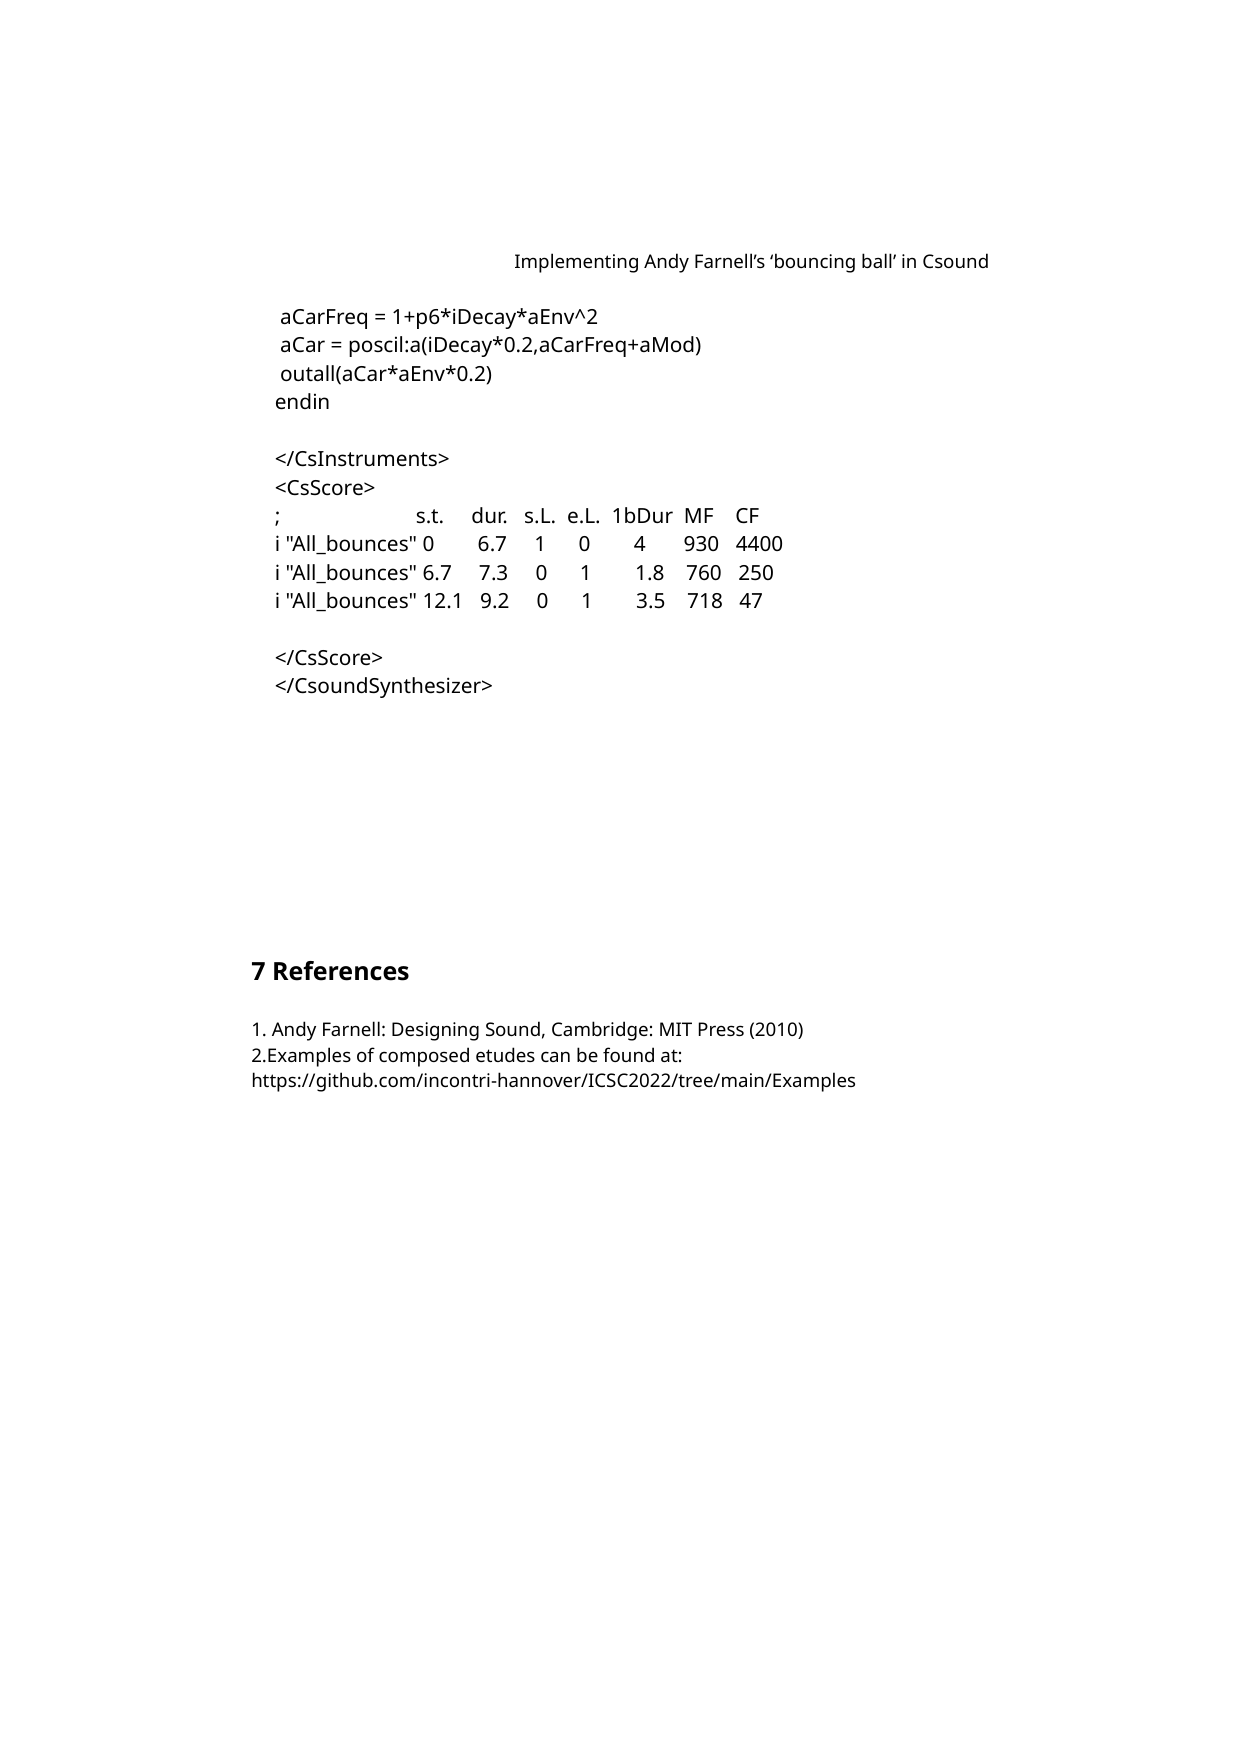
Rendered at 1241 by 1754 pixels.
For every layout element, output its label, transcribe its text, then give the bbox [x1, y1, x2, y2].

text 1. Andy Farnell: Designing Sound, Cambridge: MIT Press (2010) [251, 1017, 989, 1042]
text i "All_bounces" 6.7 7.3 0 1 1.8 760 250 [274, 558, 989, 586]
text aCarFreq = 1+p6*iDecay*aEnv^2 [274, 302, 989, 330]
text </CsoundSynthesizer> [274, 672, 989, 700]
text endin [274, 387, 989, 416]
text outall(aCar*aEnv*0.2) [274, 359, 989, 387]
text https://github.com/incontri-hannover/ICSC2022/tree/main/Examples [251, 1068, 989, 1093]
text i "All_bounces" 0 6.7 1 0 4 930 4400 [274, 529, 989, 558]
text </CsInstruments> [274, 444, 989, 473]
text aCar = poscil:a(iDecay*0.2,aCarFreq+aMod) [274, 330, 989, 359]
subtitle 7 References [251, 953, 989, 987]
text 2.Examples of composed etudes can be found at: [251, 1042, 989, 1068]
text ; s.t. dur. s.L. e.L. 1bDur MF CF [274, 501, 989, 529]
text i "All_bounces" 12.1 9.2 0 1 3.5 718 47 [274, 586, 989, 615]
text <CsScore> [274, 473, 989, 501]
text </CsScore> [274, 643, 989, 672]
